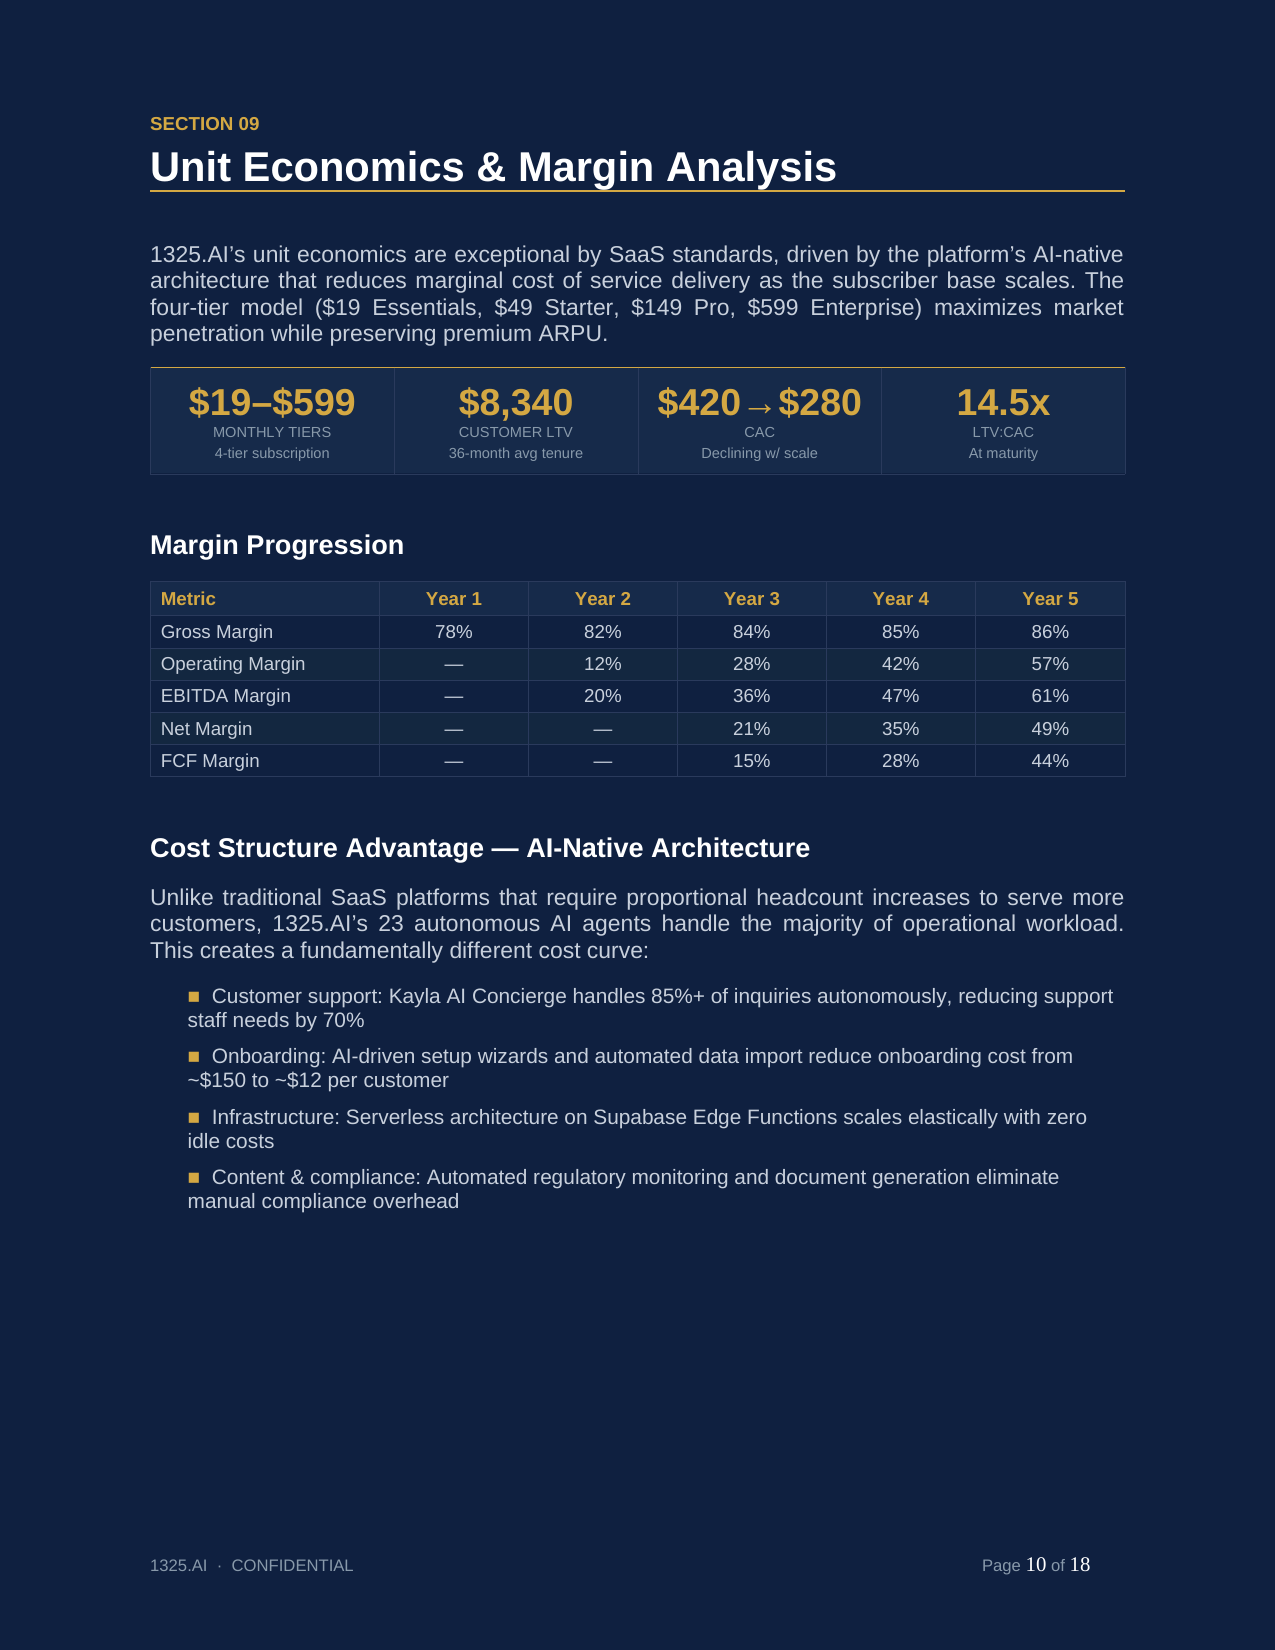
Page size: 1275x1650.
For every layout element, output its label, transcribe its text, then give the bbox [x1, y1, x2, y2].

table_cell — [380, 681, 528, 712]
text ■ Customer support: Kayla AI Concierge handles 85%+ of inquiries autonomously, reducing support staff needs by 70% [187, 984, 1125, 1032]
table_cell 61% [976, 681, 1125, 712]
table_header Year 4 [827, 582, 975, 615]
table_cell Gross Margin [151, 616, 379, 648]
table_cell 36% [678, 681, 826, 712]
table_cell 86% [976, 616, 1125, 648]
table_cell EBITDA Margin [151, 681, 379, 712]
text SECTION 09 [150, 112, 1125, 134]
table_cell 35% [827, 713, 975, 744]
table_cell 47% [827, 681, 975, 712]
table_cell — [380, 713, 528, 744]
table_cell — [380, 745, 528, 776]
table_cell Net Margin [151, 713, 379, 744]
text Unit Economics & Margin Analysis [150, 142, 1125, 190]
table_cell 15% [678, 745, 826, 776]
text Margin Progression [150, 529, 1125, 560]
table_cell 21% [678, 713, 826, 744]
table_cell — [529, 745, 677, 776]
table_cell Operating Margin [151, 649, 379, 680]
table_cell 82% [529, 616, 677, 648]
table_header Year 3 [678, 582, 826, 615]
table_cell 12% [529, 649, 677, 680]
text Unlike traditional SaaS platforms that require proportional headcount increases to serve more customers, 1325.AI’s 23 autonomous AI agents handle the majority of operational workload. This creates a fundamentally different cost curve: [150, 884, 1125, 963]
table_cell FCF Margin [151, 745, 379, 776]
table_header 14.5x LTV:CAC At maturity [882, 368, 1125, 473]
table_header $8,340 CUSTOMER LTV 36-month avg tenure [395, 368, 638, 473]
table_cell — [380, 649, 528, 680]
table_cell 42% [827, 649, 975, 680]
table_header Metric [151, 582, 379, 615]
table_cell 20% [529, 681, 677, 712]
text ■ Onboarding: AI-driven setup wizards and automated data import reduce onboarding cost from ~$150 to ~$12 per customer [187, 1044, 1125, 1092]
table_cell 57% [976, 649, 1125, 680]
table_cell 78% [380, 616, 528, 648]
table_header $420→$280 CAC Declining w/ scale [639, 368, 881, 473]
table_header Year 1 [380, 582, 528, 615]
table_cell 85% [827, 616, 975, 648]
table_cell 84% [678, 616, 826, 648]
text 1325.AI’s unit economics are exceptional by SaaS standards, driven by the platform’s AI-native architecture that reduces marginal cost of service delivery as the subscriber base scales. The four-tier model ($19 Essentials, $49 Starter, $149 Pro, $599 Enterprise) maximizes market penetration while preserving premium ARPU. [150, 241, 1125, 346]
text ■ Content & compliance: Automated regulatory monitoring and document generation eliminate manual compliance overhead [187, 1165, 1125, 1213]
text Cost Structure Advantage — AI-Native Architecture [150, 832, 1125, 863]
table_header Year 2 [529, 582, 677, 615]
table_header $19–$599 MONTHLY TIERS 4-tier subscription [151, 368, 394, 473]
table_cell 28% [678, 649, 826, 680]
table_cell 28% [827, 745, 975, 776]
table_header Year 5 [976, 582, 1125, 615]
table_cell 49% [976, 713, 1125, 744]
table_cell 44% [976, 745, 1125, 776]
table_cell — [529, 713, 677, 744]
text ■ Infrastructure: Serverless architecture on Supabase Edge Functions scales elastically with zero idle costs [187, 1105, 1125, 1153]
